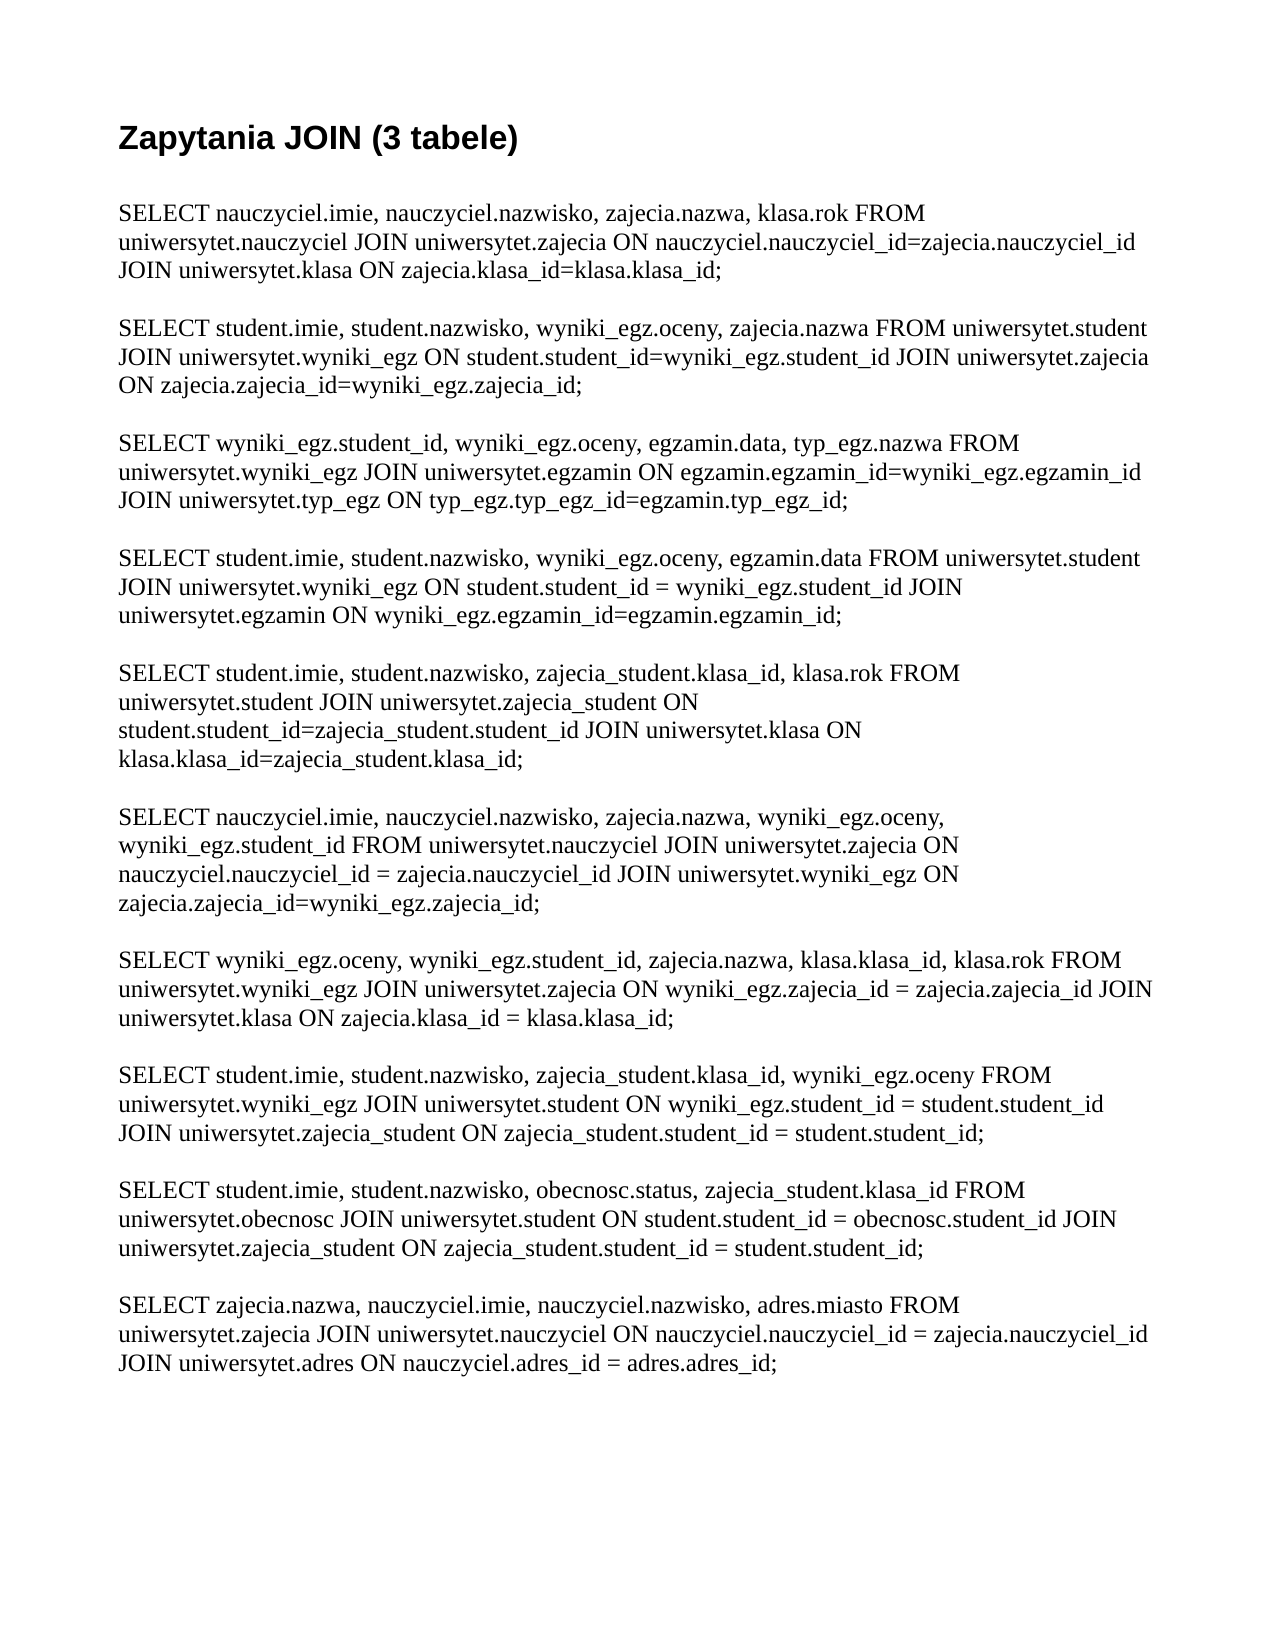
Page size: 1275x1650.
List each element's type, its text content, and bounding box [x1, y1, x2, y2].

text SELECT nauczyciel.imie, nauczyciel.nazwisko, zajecia.nazwa, wyniki_egz.oceny, wyniki_egz.student_id FROM uniwersytet.nauczyciel JOIN uniwersytet.zajecia ON nauczyciel.nauczyciel_id = zajecia.nauczyciel_id JOIN uniwersytet.wyniki_egz ON zajecia.zajecia_id=wyniki_egz.zajecia_id; [118, 802, 1157, 917]
text SELECT student.imie, student.nazwisko, wyniki_egz.oceny, egzamin.data FROM uniwersytet.student JOIN uniwersytet.wyniki_egz ON student.student_id = wyniki_egz.student_id JOIN uniwersytet.egzamin ON wyniki_egz.egzamin_id=egzamin.egzamin_id; [118, 543, 1157, 629]
text SELECT wyniki_egz.oceny, wyniki_egz.student_id, zajecia.nazwa, klasa.klasa_id, klasa.rok FROM uniwersytet.wyniki_egz JOIN uniwersytet.zajecia ON wyniki_egz.zajecia_id = zajecia.zajecia_id JOIN uniwersytet.klasa ON zajecia.klasa_id = klasa.klasa_id; [118, 946, 1157, 1032]
text SELECT student.imie, student.nazwisko, zajecia_student.klasa_id, wyniki_egz.oceny FROM uniwersytet.wyniki_egz JOIN uniwersytet.student ON wyniki_egz.student_id = student.student_id JOIN uniwersytet.zajecia_student ON zajecia_student.student_id = student.student_id; [118, 1061, 1157, 1147]
text SELECT student.imie, student.nazwisko, wyniki_egz.oceny, zajecia.nazwa FROM uniwersytet.student JOIN uniwersytet.wyniki_egz ON student.student_id=wyniki_egz.student_id JOIN uniwersytet.zajecia ON zajecia.zajecia_id=wyniki_egz.zajecia_id; [118, 313, 1157, 399]
subtitle Zapytania JOIN (3 tabele) [118, 118, 1157, 157]
text SELECT wyniki_egz.student_id, wyniki_egz.oceny, egzamin.data, typ_egz.nazwa FROM uniwersytet.wyniki_egz JOIN uniwersytet.egzamin ON egzamin.egzamin_id=wyniki_egz.egzamin_id JOIN uniwersytet.typ_egz ON typ_egz.typ_egz_id=egzamin.typ_egz_id; [118, 428, 1157, 514]
text SELECT student.imie, student.nazwisko, obecnosc.status, zajecia_student.klasa_id FROM uniwersytet.obecnosc JOIN uniwersytet.student ON student.student_id = obecnosc.student_id JOIN uniwersytet.zajecia_student ON zajecia_student.student_id = student.student_id; [118, 1176, 1157, 1262]
text SELECT nauczyciel.imie, nauczyciel.nazwisko, zajecia.nazwa, klasa.rok FROM uniwersytet.nauczyciel JOIN uniwersytet.zajecia ON nauczyciel.nauczyciel_id=zajecia.nauczyciel_id JOIN uniwersytet.klasa ON zajecia.klasa_id=klasa.klasa_id; [118, 198, 1157, 284]
text SELECT zajecia.nazwa, nauczyciel.imie, nauczyciel.nazwisko, adres.miasto FROM uniwersytet.zajecia JOIN uniwersytet.nauczyciel ON nauczyciel.nauczyciel_id = zajecia.nauczyciel_id JOIN uniwersytet.adres ON nauczyciel.adres_id = adres.adres_id; [118, 1262, 1157, 1377]
text SELECT student.imie, student.nazwisko, zajecia_student.klasa_id, klasa.rok FROM uniwersytet.student JOIN uniwersytet.zajecia_student ON student.student_id=zajecia_student.student_id JOIN uniwersytet.klasa ON klasa.klasa_id=zajecia_student.klasa_id; [118, 658, 1157, 773]
